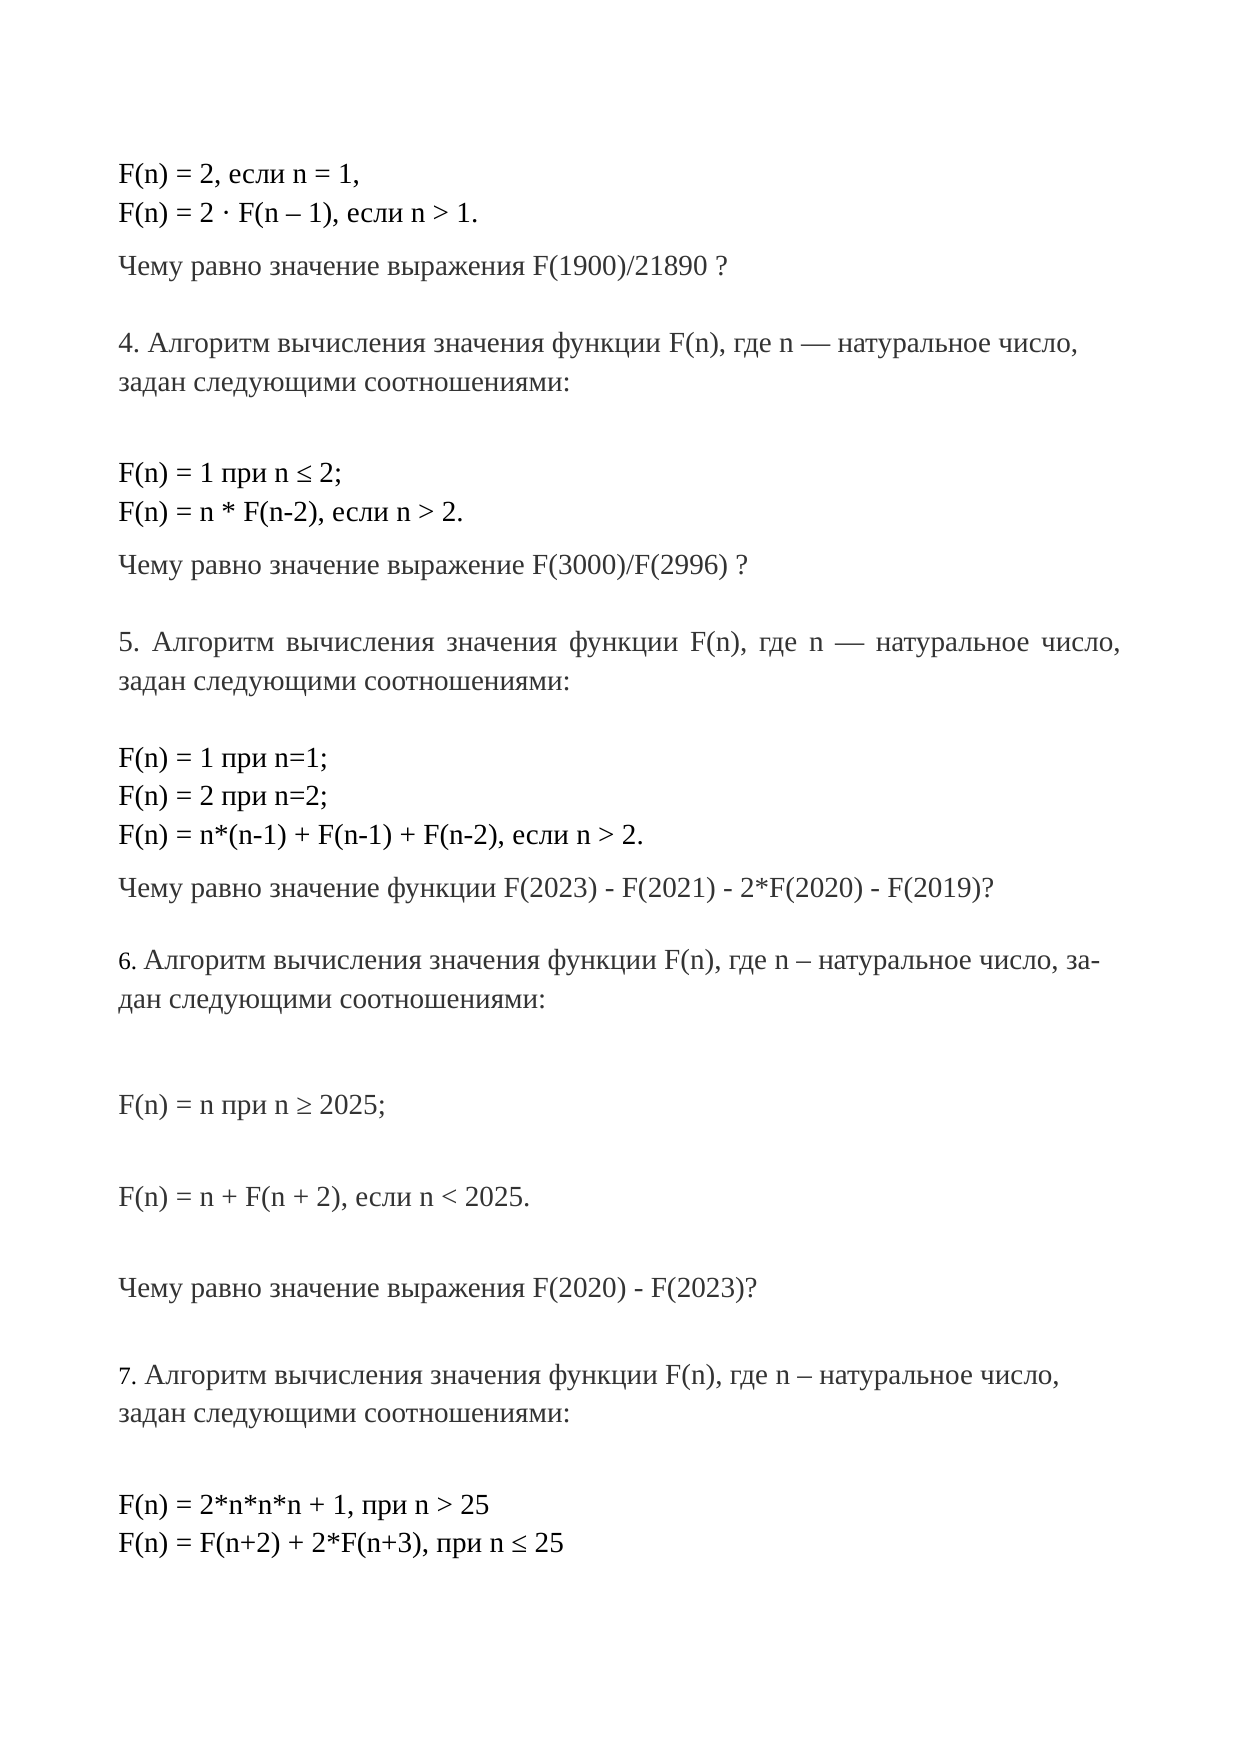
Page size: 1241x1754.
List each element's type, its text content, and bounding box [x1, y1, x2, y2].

text F(n) = n + F(n + 2), если n < 2025. [118, 1179, 1122, 1212]
text 7. Алгоритм вычисления значения функции F(n), где n – натуральное число, задан следующими соотношениями: [118, 1357, 1122, 1429]
text F(n) = 2, если n = 1, F(n) = 2 · F(n – 1), если n > 1. [118, 118, 1122, 229]
text F(n) = n при n ≥ 2025; [118, 1087, 1122, 1121]
text 5. Алгоритм вычисления значения функции F(n), где n — натуральное число, задан следующими соотношениями: [118, 624, 1122, 696]
text 6. Алгоритм вычисления значения функции F(n), где n – натуральное число, за-дан следующими соотношениями: [118, 909, 1122, 1014]
text F(n) = 1 при n ≤ 2; F(n) = n * F(n-2), если n > 2. [118, 417, 1122, 528]
text F(n) = 2*n*n*n + 1, при n > 25 F(n) = F(n+2) + 2*F(n+3), при n ≤ 25 [118, 1448, 1122, 1559]
text 4. Алгоритм вычисления значения функции F(n), где n — натуральное число, задан следующими соотношениями: [118, 325, 1122, 397]
text Чему равно значение функции F(2023) - F(2021) - 2*F(2020) - F(2019)? [118, 870, 1122, 904]
text F(n) = 1 при n=1; F(n) = 2 при n=2; F(n) = n*(n-1) + F(n-1) + F(n-2), если n > 2. [118, 701, 1122, 851]
text Чему равно значение выражения F(2020) - F(2023)? [118, 1271, 1122, 1304]
text Чему равно значение выражения F(1900)/21890 ? [118, 248, 1122, 282]
text Чему равно значение выражение F(3000)/F(2996) ? [118, 547, 1122, 581]
